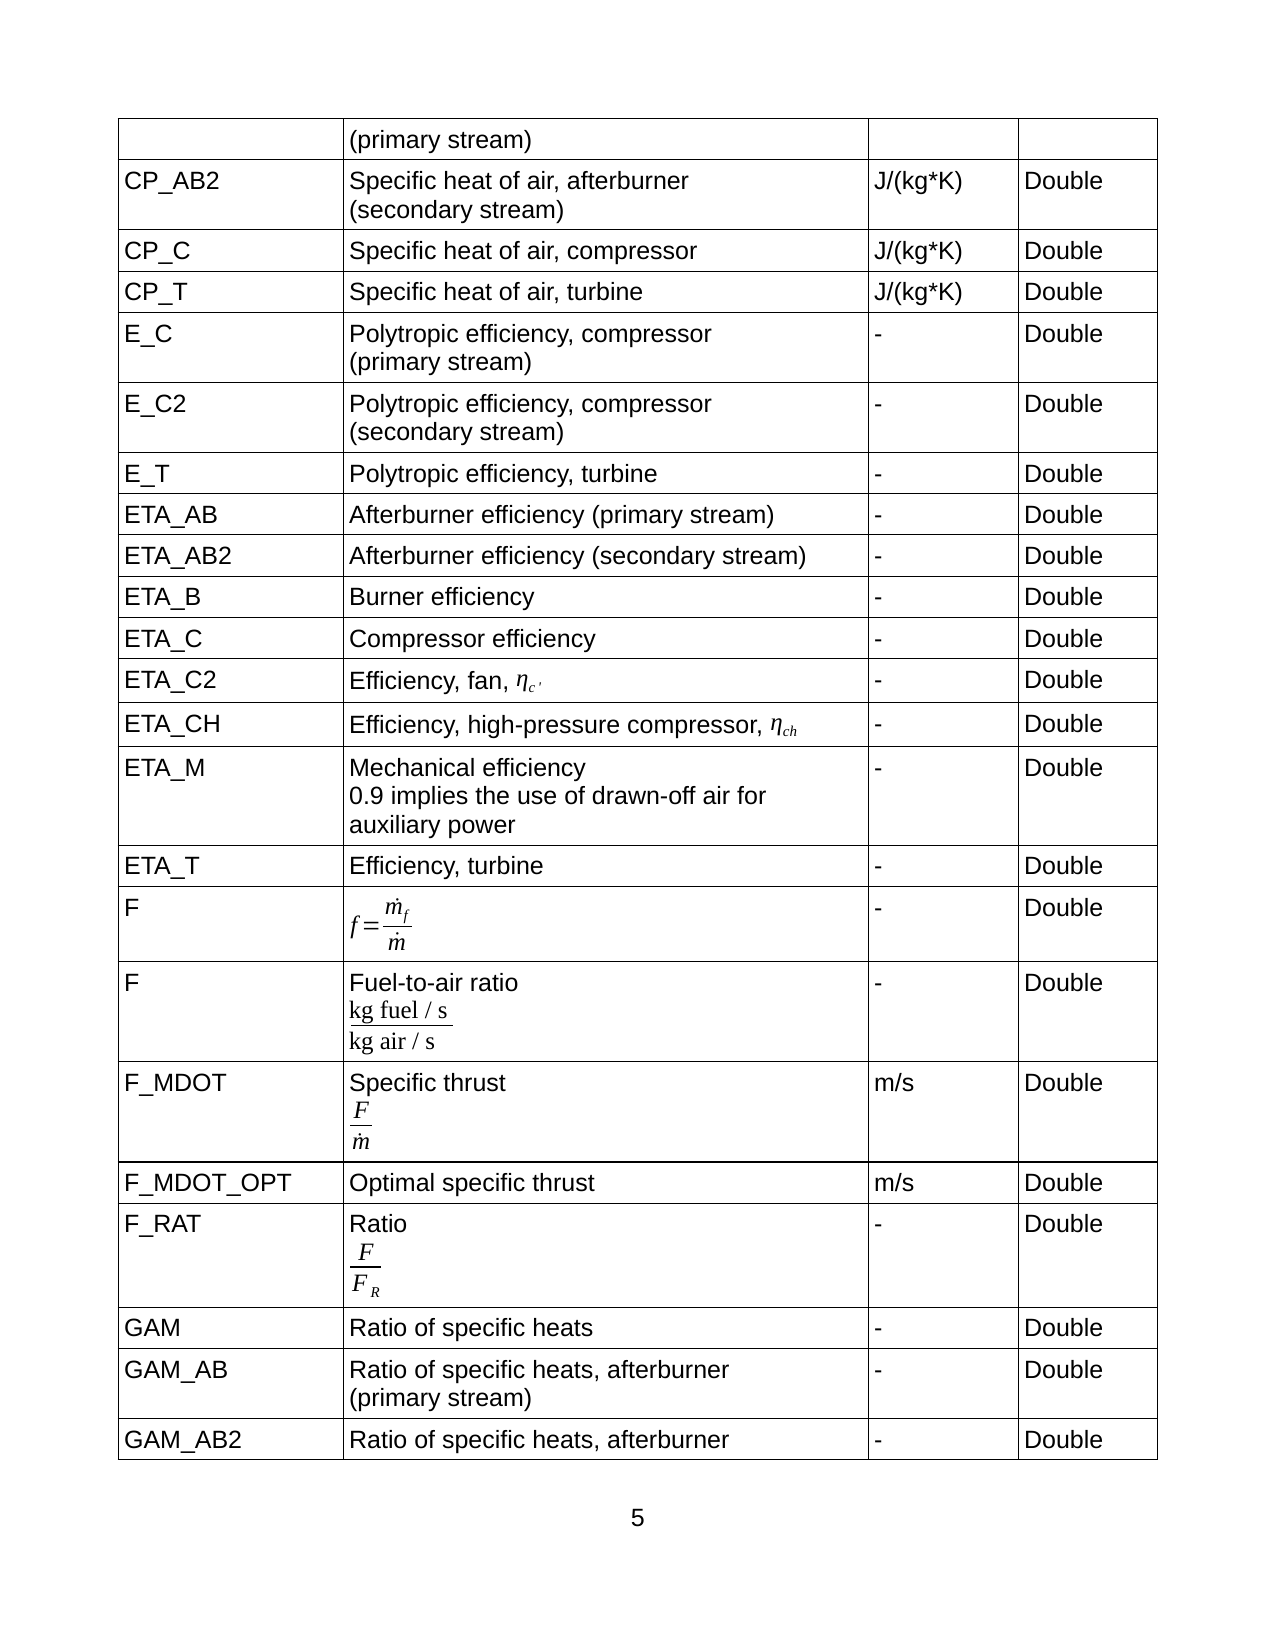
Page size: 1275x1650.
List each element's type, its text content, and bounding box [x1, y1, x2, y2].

table_cell Ratio of specific heats, afterburner [344, 1419, 868, 1459]
table_cell E_C [119, 313, 343, 382]
table_cell CP_C [119, 230, 343, 271]
table_cell Double [1019, 1308, 1157, 1348]
table_cell Double [1019, 383, 1157, 452]
table_cell ETA_B [119, 577, 343, 617]
table_cell - [869, 1419, 1018, 1459]
table_cell J/(kg*K) [869, 230, 1018, 271]
table_cell - [869, 887, 1018, 961]
table_cell Double [1019, 659, 1157, 702]
table_cell J/(kg*K) [869, 272, 1018, 312]
table_cell F [119, 887, 343, 961]
table_cell Ratio of specific heats, afterburner (primary stream) [344, 1349, 868, 1418]
table_cell Polytropic efficiency, compressor (secondary stream) [344, 383, 868, 452]
table_cell - [869, 494, 1018, 534]
table_cell Mechanical efficiency 0.9 implies the use of drawn-off air for auxiliary power [344, 747, 868, 844]
table_cell F_RAT [119, 1204, 343, 1307]
table_cell Ratio of specific heats [344, 1308, 868, 1348]
table_cell Double [1019, 494, 1157, 534]
table_cell F [119, 962, 343, 1061]
table_cell Double [1019, 535, 1157, 576]
table_cell Double [1019, 1163, 1157, 1203]
table_cell Afterburner efficiency (primary stream) [344, 494, 868, 534]
table_cell - [869, 659, 1018, 702]
table_cell E_C2 [119, 383, 343, 452]
table_cell Double [1019, 1062, 1157, 1161]
table_cell Double [1019, 1204, 1157, 1307]
table_cell Ratio [344, 1204, 868, 1307]
table_cell - [869, 1349, 1018, 1418]
table_cell ETA_AB [119, 494, 343, 534]
table_cell - [869, 535, 1018, 576]
table_cell m/s [869, 1062, 1018, 1161]
table_cell Optimal specific thrust [344, 1163, 868, 1203]
table_cell Double [1019, 703, 1157, 746]
table_cell Specific heat of air, turbine [344, 272, 868, 312]
table_cell [344, 887, 868, 961]
table_cell E_T [119, 453, 343, 493]
table_cell ETA_M [119, 747, 343, 844]
table_cell Double [1019, 453, 1157, 493]
table_cell [119, 119, 343, 159]
table_cell Burner efficiency [344, 577, 868, 617]
table_cell - [869, 962, 1018, 1061]
table_cell (primary stream) [344, 119, 868, 159]
table_cell Double [1019, 1419, 1157, 1459]
table_cell Specific thrust [344, 1062, 868, 1161]
table_cell - [869, 747, 1018, 844]
table_cell F_MDOT [119, 1062, 343, 1161]
table_cell CP_AB2 [119, 160, 343, 229]
table_cell Double [1019, 887, 1157, 961]
table_cell Double [1019, 313, 1157, 382]
table_cell Specific heat of air, afterburner (secondary stream) [344, 160, 868, 229]
table_cell Polytropic efficiency, turbine [344, 453, 868, 493]
table_cell - [869, 703, 1018, 746]
table_cell Double [1019, 160, 1157, 229]
table_cell - [869, 618, 1018, 658]
table_cell Double [1019, 618, 1157, 658]
table_cell ETA_T [119, 846, 343, 886]
table_cell Double [1019, 1349, 1157, 1418]
table_cell Afterburner efficiency (secondary stream) [344, 535, 868, 576]
table_cell Double [1019, 577, 1157, 617]
table_cell Double [1019, 272, 1157, 312]
table_cell F_MDOT_OPT [119, 1163, 343, 1203]
table_cell - [869, 313, 1018, 382]
table_cell Double [1019, 230, 1157, 271]
table_cell Efficiency, turbine [344, 846, 868, 886]
table_cell - [869, 846, 1018, 886]
table_cell ETA_C [119, 618, 343, 658]
table_cell Double [1019, 747, 1157, 844]
table_cell Specific heat of air, compressor [344, 230, 868, 271]
table_cell Double [1019, 962, 1157, 1061]
table_cell CP_T [119, 272, 343, 312]
table_cell GAM_AB [119, 1349, 343, 1418]
table_cell m/s [869, 1163, 1018, 1203]
table_cell - [869, 577, 1018, 617]
table_cell [869, 119, 1018, 159]
table_cell Compressor efficiency [344, 618, 868, 658]
table_cell Efficiency, high-pressure compressor, [344, 703, 868, 746]
table_cell Fuel-to-air ratio [344, 962, 868, 1061]
table_cell GAM_AB2 [119, 1419, 343, 1459]
table_cell ETA_AB2 [119, 535, 343, 576]
table_cell ETA_C2 [119, 659, 343, 702]
table_cell ETA_CH [119, 703, 343, 746]
table_cell GAM [119, 1308, 343, 1348]
table_cell - [869, 383, 1018, 452]
table_cell J/(kg*K) [869, 160, 1018, 229]
table_cell [1019, 119, 1157, 159]
table_cell Efficiency, fan, [344, 659, 868, 702]
table_cell Double [1019, 846, 1157, 886]
table_cell - [869, 1204, 1018, 1307]
table_cell - [869, 1308, 1018, 1348]
table_cell Polytropic efficiency, compressor (primary stream) [344, 313, 868, 382]
table_cell - [869, 453, 1018, 493]
